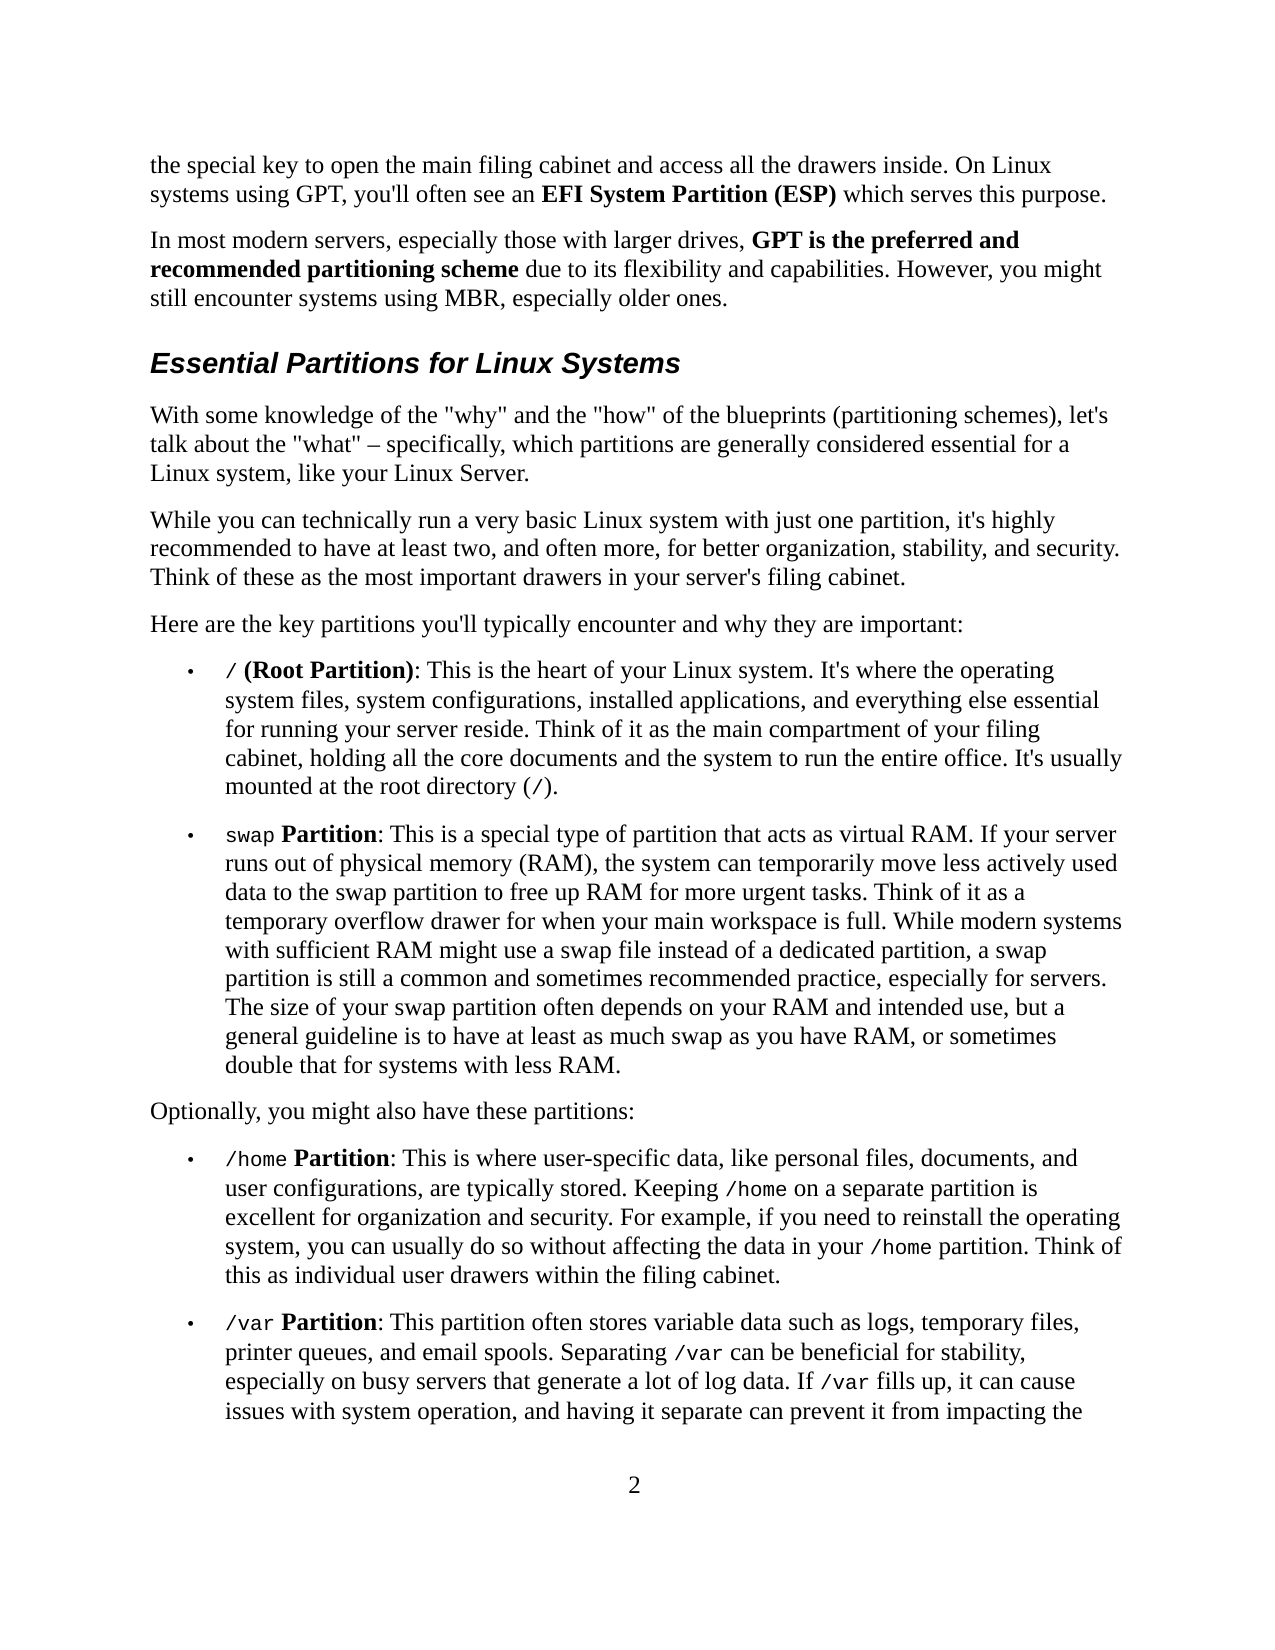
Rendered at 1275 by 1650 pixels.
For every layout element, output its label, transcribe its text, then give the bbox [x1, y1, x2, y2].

list /home Partition: This is where user-specific data, like personal files, documents, and user configurations, are typically stored. Keeping /home on a separate partition is excellent for organization and security. For example, if you need to reinstall the operating system, you can usually do so without affecting the data in your /home partition. Think of this as individual user drawers within the filing cabinet. [187, 1143, 1125, 1289]
text Here are the key partitions you'll typically encounter and why they are important: [150, 609, 1125, 638]
text While you can technically run a very basic Linux system with just one partition, it's highly recommended to have at least two, and often more, for better organization, stability, and security. Think of these as the most important drawers in your server's filing cabinet. [150, 505, 1125, 591]
list /var Partition: This partition often stores variable data such as logs, temporary files, printer queues, and email spools. Separating /var can be beneficial for stability, especially on busy servers that generate a lot of log data. If /var fills up, it can cause issues with system operation, and having it separate can prevent it from impacting the [187, 1307, 1125, 1425]
text With some knowledge of the "why" and the "how" of the blueprints (partitioning schemes), let's talk about the "what" – specifically, which partitions are generally considered essential for a Linux system, like your Linux Server. [150, 401, 1125, 487]
subtitle Essential Partitions for Linux Systems [150, 346, 1125, 379]
text In most modern servers, especially those with larger drives, GPT is the preferred and recommended partitioning scheme due to its flexibility and capabilities. However, you might still encounter systems using MBR, especially older ones. [150, 225, 1125, 312]
text Optionally, you might also have these partitions: [150, 1096, 1125, 1125]
list / (Root Partition): This is the heart of your Linux system. It's where the operating system files, system configurations, installed applications, and everything else essential for running your server reside. Think of it as the main compartment of your filing cabinet, holding all the core documents and the system to run the entire office. It's usually mounted at the root directory (/). [187, 656, 1125, 801]
text the special key to open the main filing cabinet and access all the drawers inside. On Linux systems using GPT, you'll often see an EFI System Partition (ESP) which serves this purpose. [150, 150, 1125, 207]
list swap Partition: This is a special type of partition that acts as virtual RAM. If your server runs out of physical memory (RAM), the system can temporarily move less actively used data to the swap partition to free up RAM for more urgent tasks. Think of it as a temporary overflow drawer for when your main workspace is full. While modern systems with sufficient RAM might use a swap file instead of a dedicated partition, a swap partition is still a common and sometimes recommended practice, especially for servers. The size of your swap partition often depends on your RAM and intended use, but a general guideline is to have at least as much swap as you have RAM, or sometimes double that for systems with less RAM. [187, 819, 1125, 1078]
